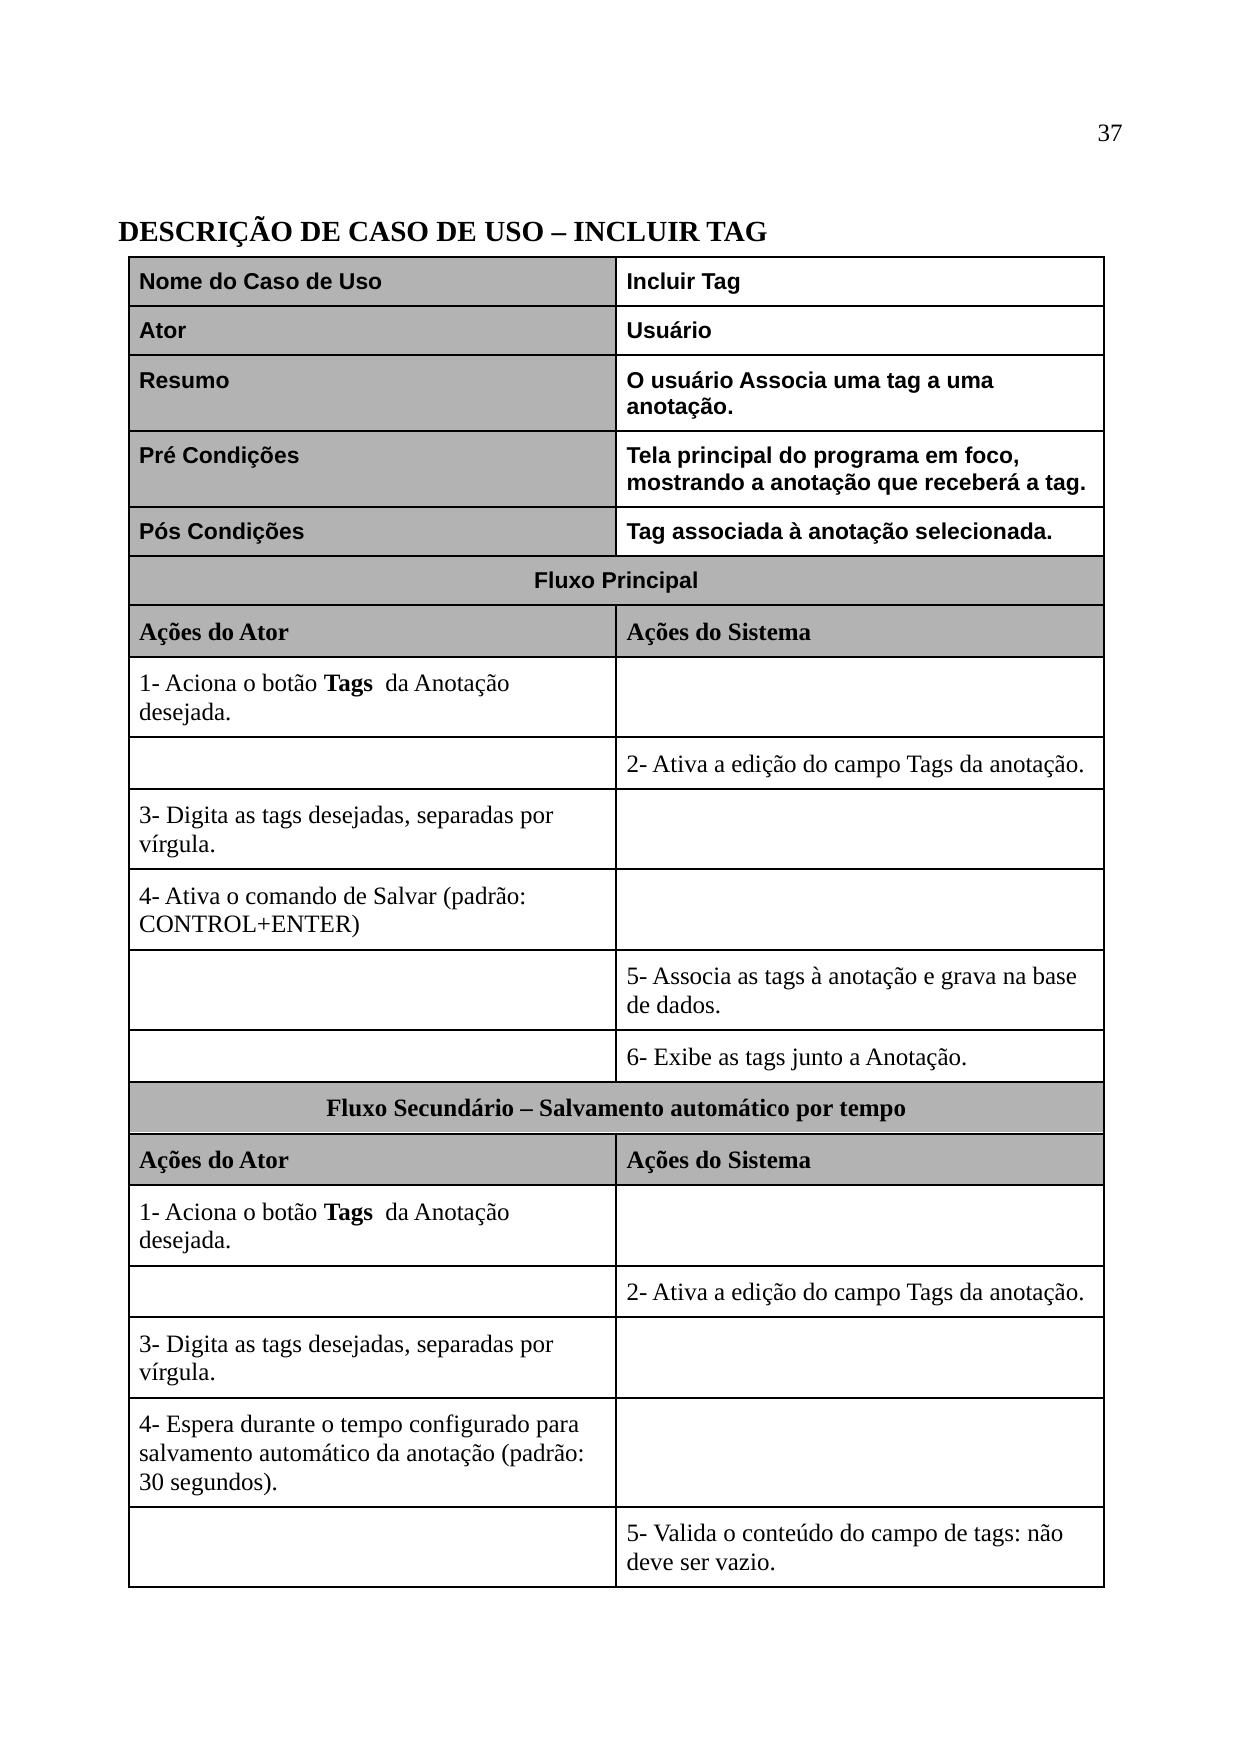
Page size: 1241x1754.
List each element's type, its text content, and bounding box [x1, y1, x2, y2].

table_cell [130, 738, 615, 788]
table_cell 2- Ativa a edição do campo Tags da anotação. [617, 1267, 1103, 1316]
table_cell Fluxo Secundário – Salvamento automático por tempo [130, 1083, 1103, 1132]
table_cell 5- Valida o conteúdo do campo de tags: não deve ser vazio. [617, 1508, 1103, 1586]
table_cell [617, 1318, 1103, 1397]
table_cell Resumo [130, 356, 615, 430]
table_cell 4- Espera durante o tempo configurado para salvamento automático da anotação (padrão: 30 segundos). [130, 1399, 615, 1506]
table_cell O usuário Associa uma tag a uma anotação. [617, 356, 1103, 430]
table_cell Pós Condições [130, 508, 615, 555]
table_cell Pré Condições [130, 432, 615, 506]
table_header Nome do Caso de Uso [130, 258, 615, 305]
table_cell Ações do Sistema [617, 606, 1103, 656]
table_cell 2- Ativa a edição do campo Tags da anotação. [617, 738, 1103, 788]
table_cell [130, 1031, 615, 1081]
table_cell Usuário [617, 307, 1103, 354]
table_cell [617, 870, 1103, 949]
subtitle DESCRIÇÃO DE CASO DE USO – INCLUIR TAG [118, 214, 1122, 247]
table_cell 4- Ativa o comando de Salvar (padrão: CONTROL+ENTER) [130, 870, 615, 949]
table_cell Fluxo Principal [130, 557, 1103, 604]
table_cell [130, 1267, 615, 1316]
table_cell [617, 658, 1103, 736]
table_cell Tela principal do programa em foco, mostrando a anotação que receberá a tag. [617, 432, 1103, 506]
table_cell [130, 1508, 615, 1586]
table_cell 5- Associa as tags à anotação e grava na base de dados. [617, 951, 1103, 1029]
table_cell Tag associada à anotação selecionada. [617, 508, 1103, 555]
table_cell [617, 1186, 1103, 1264]
table_cell Ações do Ator [130, 1135, 615, 1184]
table_cell [617, 790, 1103, 868]
table_header Incluir Tag [617, 258, 1103, 305]
table_cell 3- Digita as tags desejadas, separadas por vírgula. [130, 790, 615, 868]
table_cell 6- Exibe as tags junto a Anotação. [617, 1031, 1103, 1081]
table_cell [617, 1399, 1103, 1506]
table_cell Ator [130, 307, 615, 354]
table_cell 1- Aciona o botão Tags da Anotação desejada. [130, 658, 615, 736]
table_cell 3- Digita as tags desejadas, separadas por vírgula. [130, 1318, 615, 1397]
table_cell 1- Aciona o botão Tags da Anotação desejada. [130, 1186, 615, 1264]
table_cell [130, 951, 615, 1029]
table_cell Ações do Sistema [617, 1135, 1103, 1184]
table_cell Ações do Ator [130, 606, 615, 656]
